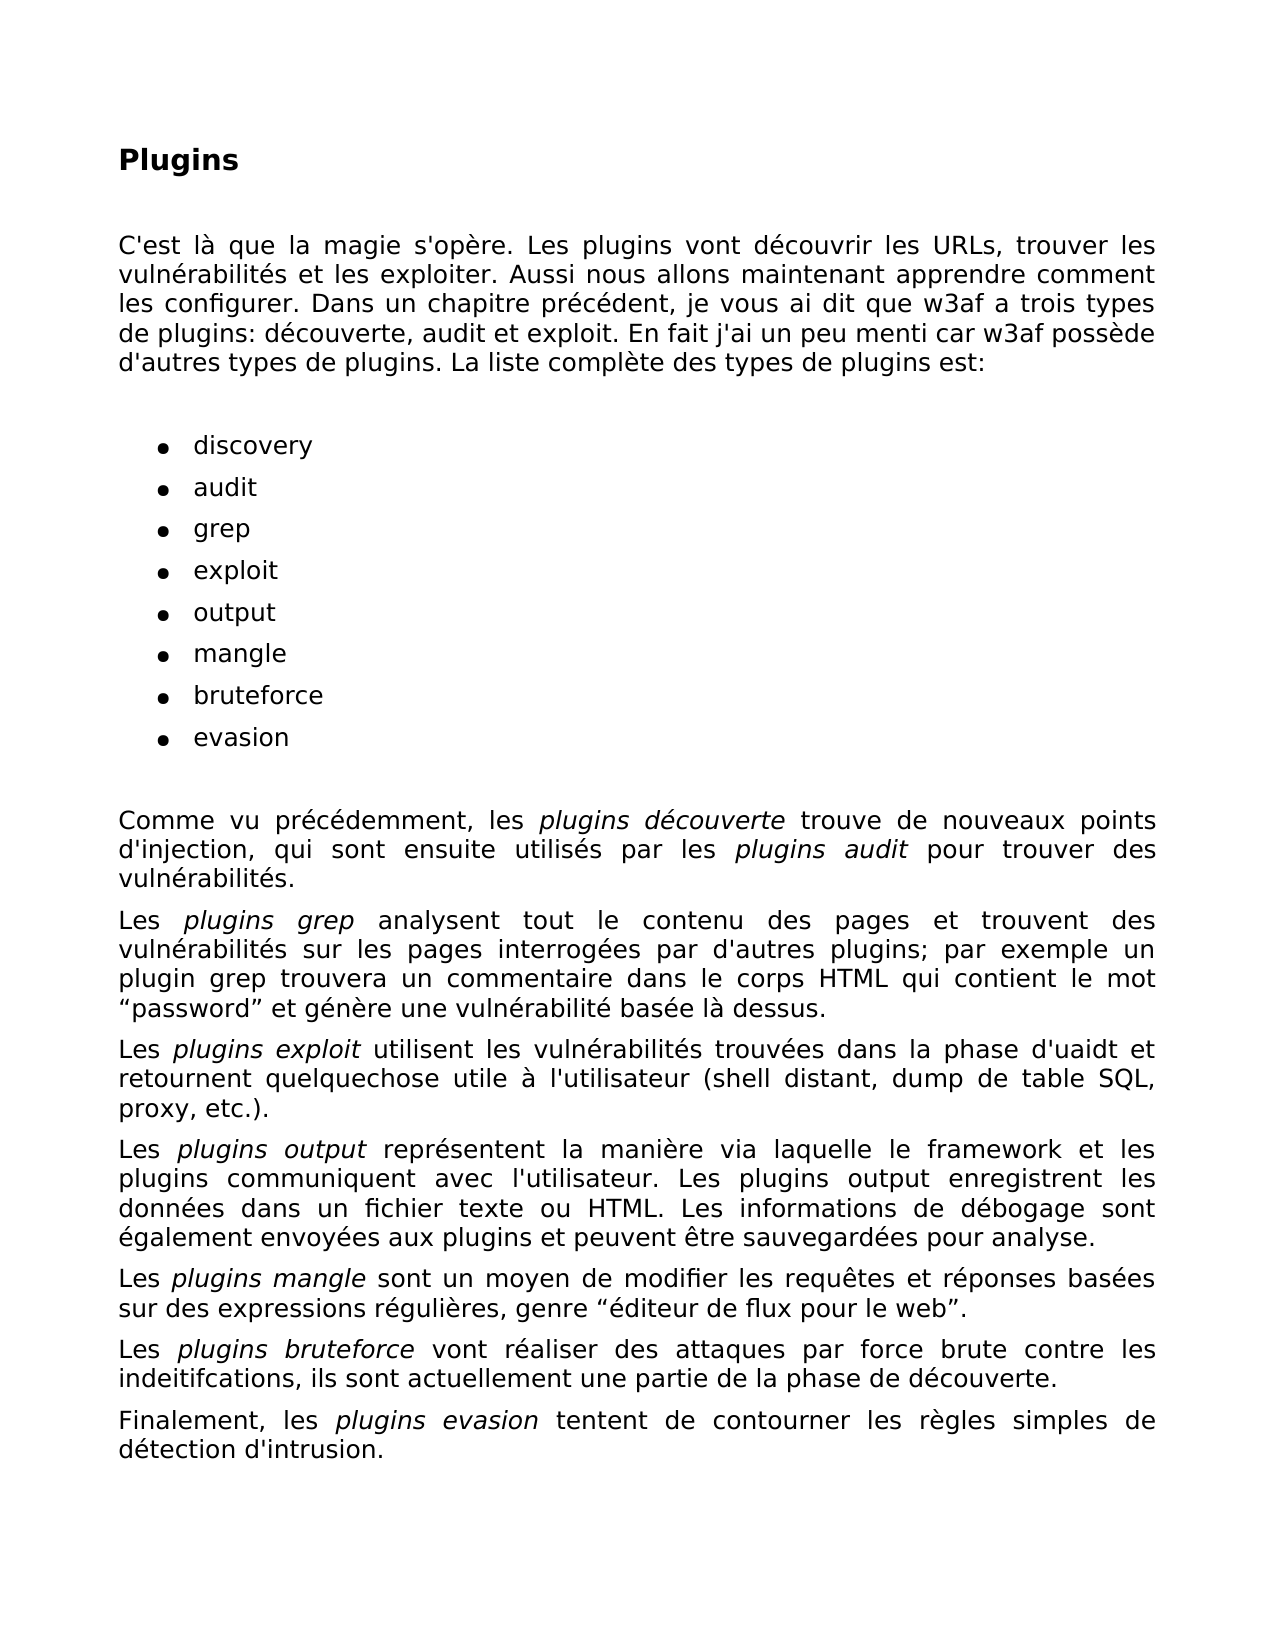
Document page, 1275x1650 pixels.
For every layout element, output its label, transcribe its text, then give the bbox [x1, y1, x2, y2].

subtitle Plugins [118, 143, 1157, 177]
list bruteforce [156, 681, 1157, 710]
text C'est là que la magie s'opère. Les plugins vont découvrir les URLs, trouver les vulnérabilités et les exploiter. Aussi nous allons maintenant apprendre comment les configurer. Dans un chapitre précédent, je vous ai dit que w3af a trois types de plugins: découverte, audit et exploit. En fait j'ai un peu menti car w3af possède d'autres types de plugins. La liste complète des types de plugins est: [118, 231, 1157, 377]
list output [156, 598, 1157, 627]
text Les plugins output représentent la manière via laquelle le framework et les plugins communiquent avec l'utilisateur. Les plugins output enregistrent les données dans un fichier texte ou HTML. Les informations de débogage sont également envoyées aux plugins et peuvent être sauvegardées pour analyse. [118, 1135, 1157, 1252]
text Comme vu précédemment, les plugins découverte trouve de nouveaux points d'injection, qui sont ensuite utilisés par les plugins audit pour trouver des vulnérabilités. [118, 806, 1157, 894]
list evasion [156, 723, 1157, 752]
list discovery [156, 431, 1157, 460]
list mangle [156, 639, 1157, 669]
text Les plugins exploit utilisent les vulnérabilités trouvées dans la phase d'uaidt et retournent quelquechose utile à l'utilisateur (shell distant, dump de table SQL, proxy, etc.). [118, 1035, 1157, 1123]
text Les plugins bruteforce vont réaliser des attaques par force brute contre les indeitifcations, ils sont actuellement une partie de la phase de découverte. [118, 1335, 1157, 1394]
list exploit [156, 556, 1157, 585]
list grep [156, 514, 1157, 544]
text Les plugins grep analysent tout le contenu des pages et trouvent des vulnérabilités sur les pages interrogées par d'autres plugins; par exemple un plugin grep trouvera un commentaire dans le corps HTML qui contient le mot “password” et génère une vulnérabilité basée là dessus. [118, 906, 1157, 1023]
list audit [156, 473, 1157, 502]
text Les plugins mangle sont un moyen de modifier les requêtes et réponses basées sur des expressions régulières, genre “éditeur de flux pour le web”. [118, 1264, 1157, 1323]
text Finalement, les plugins evasion tentent de contourner les règles simples de détection d'intrusion. [118, 1406, 1157, 1464]
